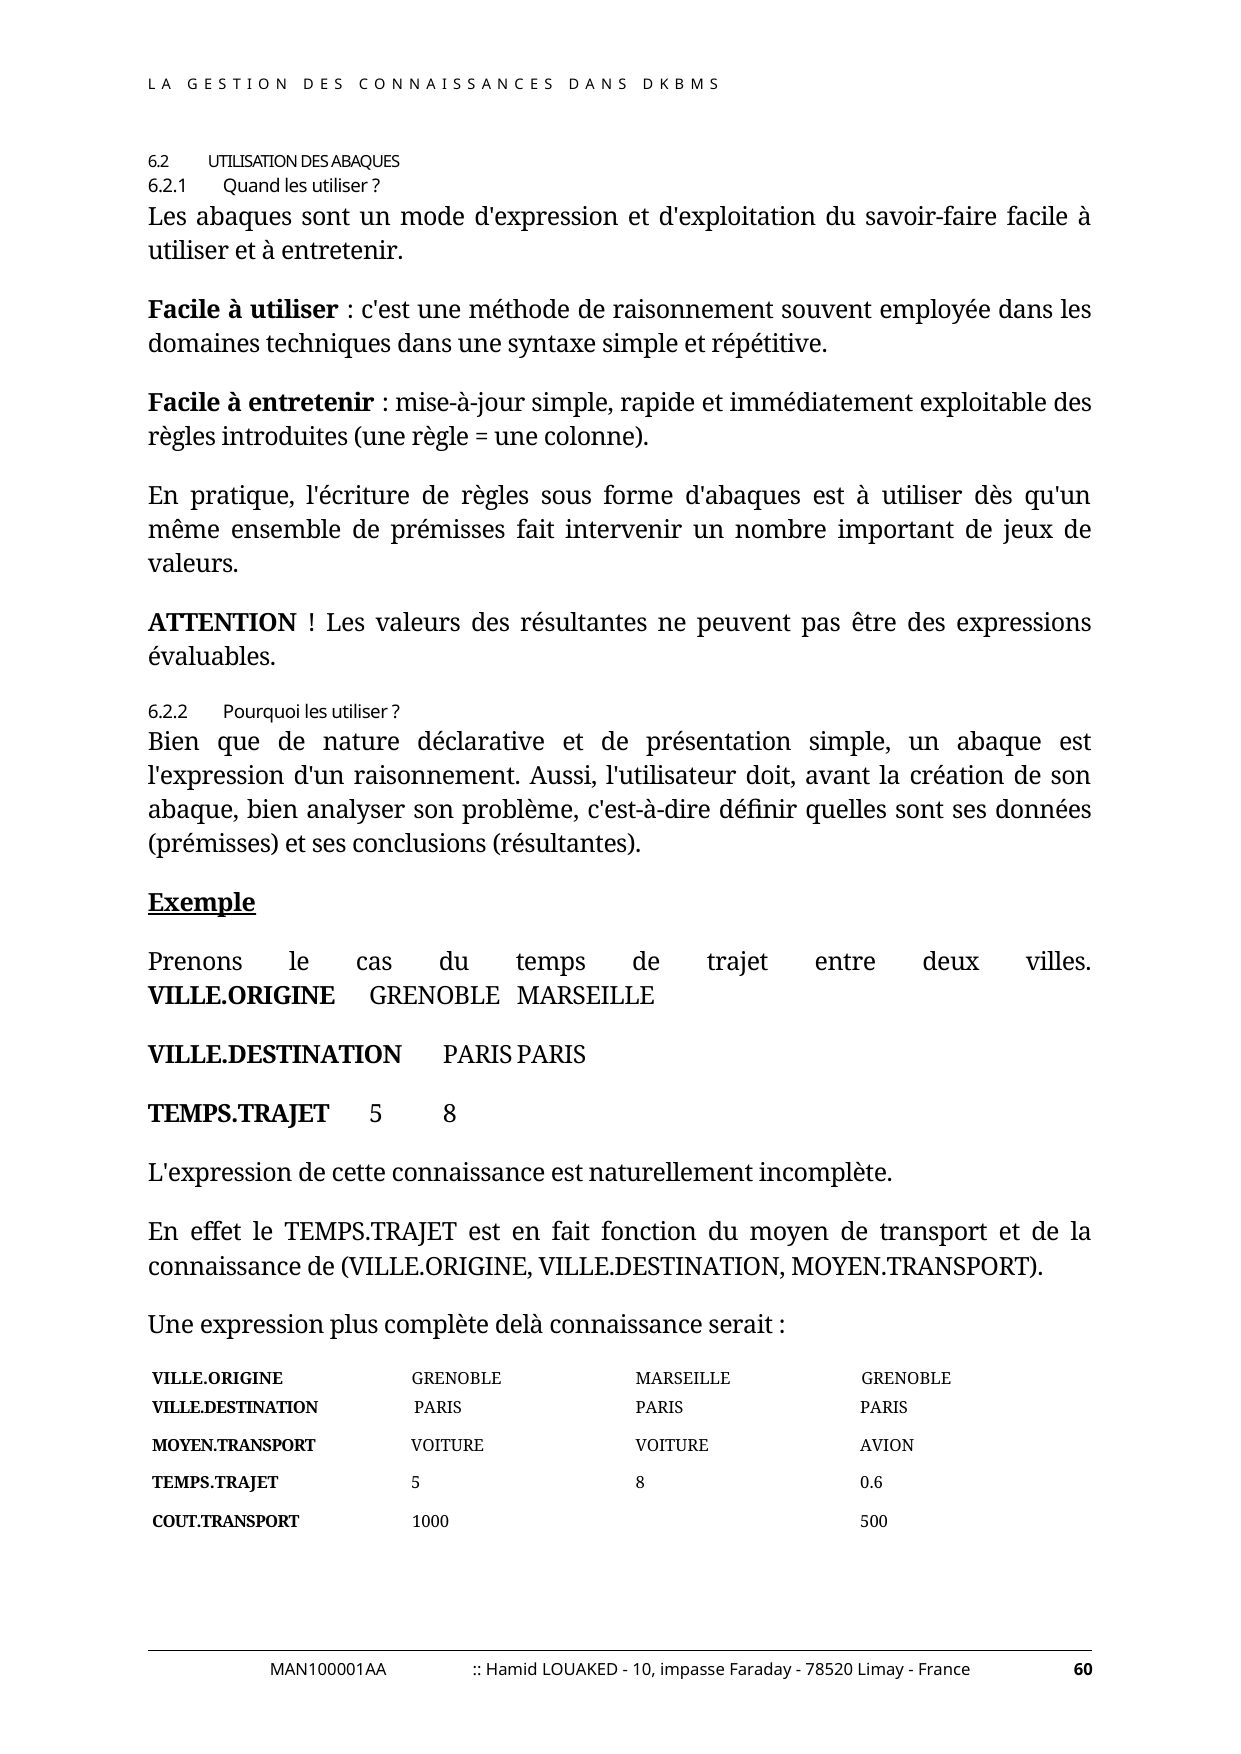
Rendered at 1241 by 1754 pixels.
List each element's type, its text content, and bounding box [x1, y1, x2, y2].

table_cell VOITURE [388, 1433, 589, 1471]
table_cell 500 [816, 1509, 991, 1538]
table_cell 5 [388, 1471, 589, 1509]
table_cell VOITURE [589, 1433, 816, 1471]
table_header VILLE.ORIGINE [148, 1366, 388, 1395]
text Facile à entretenir : mise-à-jour simple, rapide et immédiatement exploitable des règles introduites (une règle = une colonne). [148, 384, 1092, 453]
table_cell [589, 1509, 816, 1538]
table_cell PARIS [388, 1395, 589, 1433]
table_cell AVION [816, 1433, 991, 1471]
table_cell COUT.TRANSPORT [148, 1509, 388, 1538]
text En pratique, l'écriture de règles sous forme d'abaques est à utiliser dès qu'un même ensemble de prémisses fait intervenir un nombre important de jeux de valeurs. [148, 478, 1092, 580]
text Prenons le cas du temps de trajet entre deux villes. VILLE.ORIGINE GRENOBLE MARSEILLE [148, 944, 1092, 1012]
table_cell 8 [589, 1471, 816, 1509]
table_cell PARIS [589, 1395, 816, 1433]
table_header GRENOBLE [816, 1366, 991, 1395]
table_cell 1000 [388, 1509, 589, 1538]
text Une expression plus complète delà connaissance serait : [148, 1307, 1092, 1341]
table_cell PARIS [816, 1395, 991, 1433]
text Exemple [148, 885, 1092, 919]
text VILLE.DESTINATION PARIS PARIS [148, 1037, 1092, 1071]
text ATTENTION ! Les valeurs des résultantes ne peuvent pas être des expressions évaluables. [148, 605, 1092, 673]
text L'expression de cette connaissance est naturellement incomplète. [148, 1155, 1092, 1189]
subtitle Pourquoi les utiliser ? [148, 698, 1092, 723]
table_cell MOYEN.TRANSPORT [148, 1433, 388, 1471]
text Les abaques sont un mode d'expression et d'exploitation du savoir-faire facile à utiliser et à entretenir. [148, 198, 1092, 266]
table_cell 0.6 [816, 1471, 991, 1509]
table_cell TEMPS.TRAJET [148, 1471, 388, 1509]
table_cell VILLE.DESTINATION [148, 1395, 388, 1433]
table_header GRENOBLE [388, 1366, 589, 1395]
text En effet le TEMPS.TRAJET est en fait fonction du moyen de transport et de la connaissance de (VILLE.ORIGINE, VILLE.DESTINATION, MOYEN.TRANSPORT). [148, 1214, 1092, 1282]
text TEMPS.TRAJET 5 8 [148, 1096, 1092, 1130]
table_header MARSEILLE [589, 1366, 816, 1395]
subtitle Quand les utiliser ? [148, 173, 1092, 198]
text Facile à utiliser : c'est une méthode de raisonnement souvent employée dans les domaines techniques dans une syntaxe simple et répétitive. [148, 291, 1092, 359]
subtitle UTILISATION DES ABAQUES [148, 148, 1092, 173]
text Bien que de nature déclarative et de présentation simple, un abaque est l'expression d'un raisonnement. Aussi, l'utilisateur doit, avant la création de son abaque, bien analyser son problème, c'est-à-dire définir quelles sont ses données (prémisses) et ses conclusions (résultantes). [148, 723, 1092, 860]
